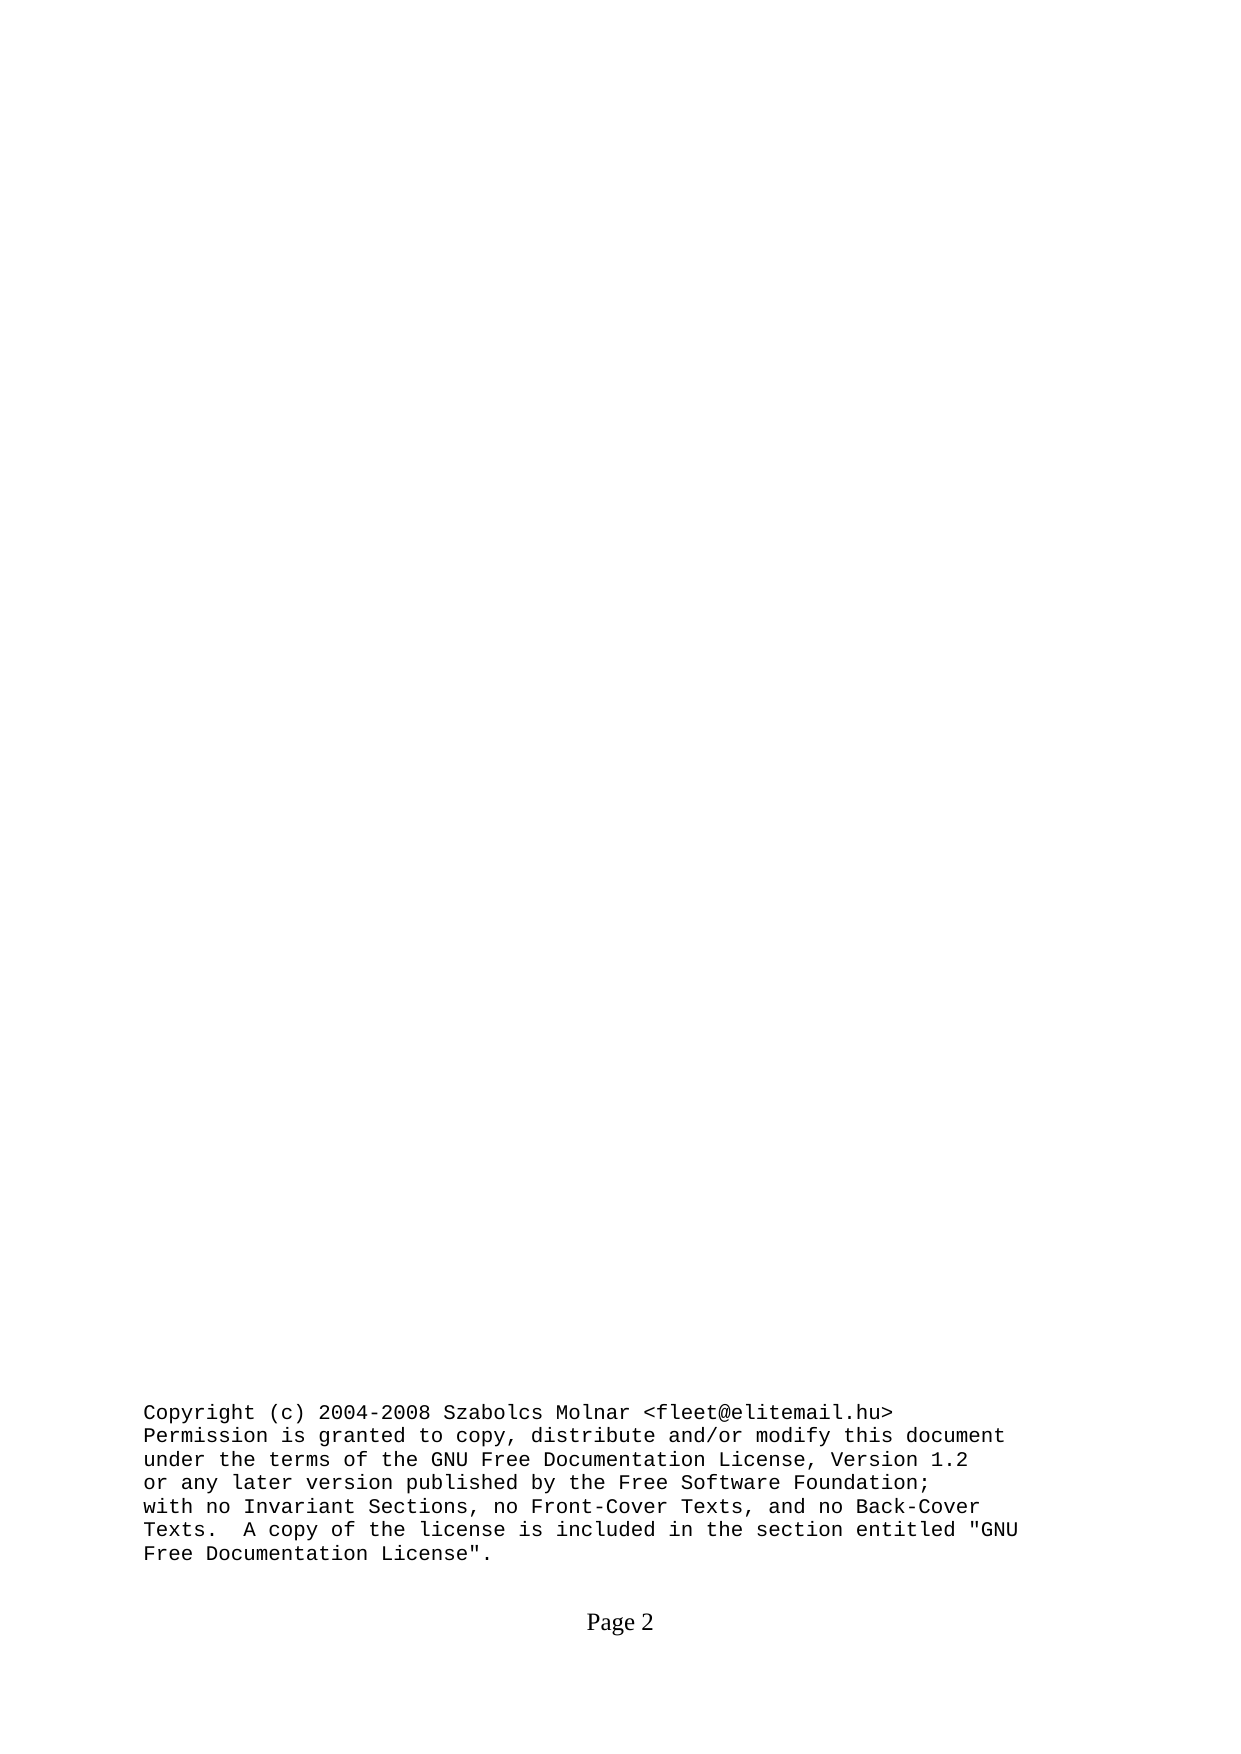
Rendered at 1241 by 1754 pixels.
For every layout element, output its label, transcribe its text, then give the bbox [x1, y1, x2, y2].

text under the terms of the GNU Free Documentation License, Version 1.2 [118, 1449, 1122, 1472]
text or any later version published by the Free Software Foundation; [118, 1472, 1122, 1496]
text Permission is granted to copy, distribute and/or modify this document [118, 1425, 1122, 1449]
text Texts. A copy of the license is included in the section entitled "GNU [118, 1519, 1122, 1543]
text with no Invariant Sections, no Front-Cover Texts, and no Back-Cover [118, 1496, 1122, 1519]
text Free Documentation License". [118, 1543, 1122, 1567]
text Copyright (c) 2004-2008 Szabolcs Molnar <fleet@elitemail.hu> [118, 1402, 1122, 1425]
